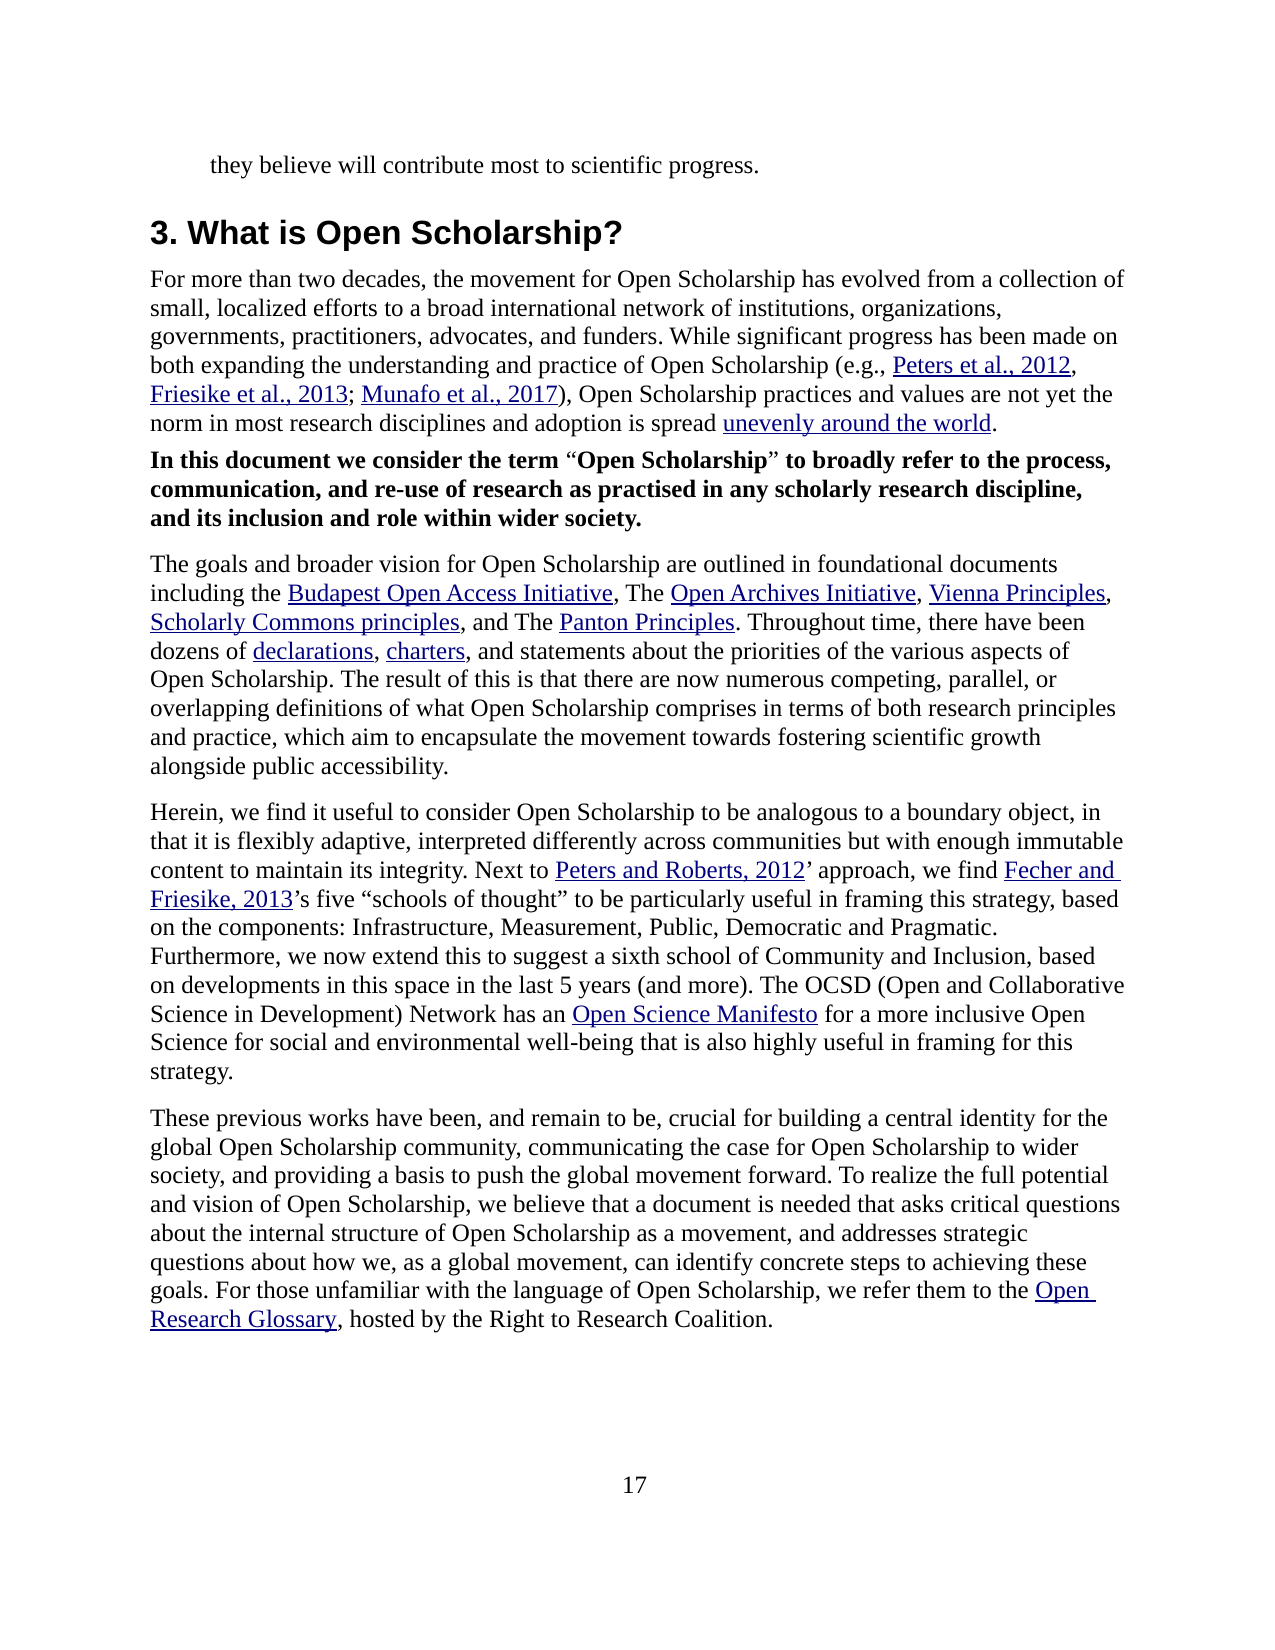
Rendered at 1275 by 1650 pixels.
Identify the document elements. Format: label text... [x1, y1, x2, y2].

text For more than two decades, the movement for Open Scholarship has evolved from a collection of small, localized efforts to a broad international network of institutions, organizations, governments, practitioners, advocates, and funders. While significant progress has been made on both expanding the understanding and practice of Open Scholarship (e.g., Peters et al., 2012, Friesike et al., 2013; Munafo et al., 2017), Open Scholarship practices and values are not yet the norm in most research disciplines and adoption is spread unevenly around the world. [150, 264, 1125, 436]
text Herein, we find it useful to consider Open Scholarship to be analogous to a boundary object, in that it is flexibly adaptive, interpreted differently across communities but with enough immutable content to maintain its integrity. Next to Peters and Roberts, 2012’ approach, we find Fecher and Friesike, 2013’s five “schools of thought” to be particularly useful in framing this strategy, based on the components: Infrastructure, Measurement, Public, Democratic and Pragmatic. Furthermore, we now extend this to suggest a sixth school of Community and Inclusion, based on developments in this space in the last 5 years (and more). The OCSD (Open and Collaborative Science in Development) Network has an Open Science Manifesto for a more inclusive Open Science for social and environmental well-being that is also highly useful in framing for this strategy. [150, 797, 1125, 1085]
text The goals and broader vision for Open Scholarship are outlined in foundational documents including the Budapest Open Access Initiative, The Open Archives Initiative, Vienna Principles, Scholarly Commons principles, and The Panton Principles. Throughout time, there have been dozens of declarations, charters, and statements about the priorities of the various aspects of Open Scholarship. The result of this is that there are now numerous competing, parallel, or overlapping definitions of what Open Scholarship comprises in terms of both research principles and practice, which aim to encapsulate the movement towards fostering scientific growth alongside public accessibility. [150, 549, 1125, 779]
subtitle 3. What is Open Scholarship? [150, 213, 1125, 251]
text These previous works have been, and remain to be, crucial for building a central identity for the global Open Scholarship community, communicating the case for Open Scholarship to wider society, and providing a basis to push the global movement forward. To realize the full potential and vision of Open Scholarship, we believe that a document is needed that asks critical questions about the internal structure of Open Scholarship as a movement, and addresses strategic questions about how we, as a global movement, can identify concrete steps to achieving these goals. For those unfamiliar with the language of Open Scholarship, we refer them to the Open Research Glossary, hosted by the Right to Research Coalition. [150, 1103, 1125, 1333]
text In this document we consider the term “Open Scholarship” to broadly refer to the process, communication, and re-use of research as practised in any scholarly research discipline, and its inclusion and role within wider society. [150, 445, 1125, 532]
list they believe will contribute most to scientific progress. [150, 150, 1125, 179]
